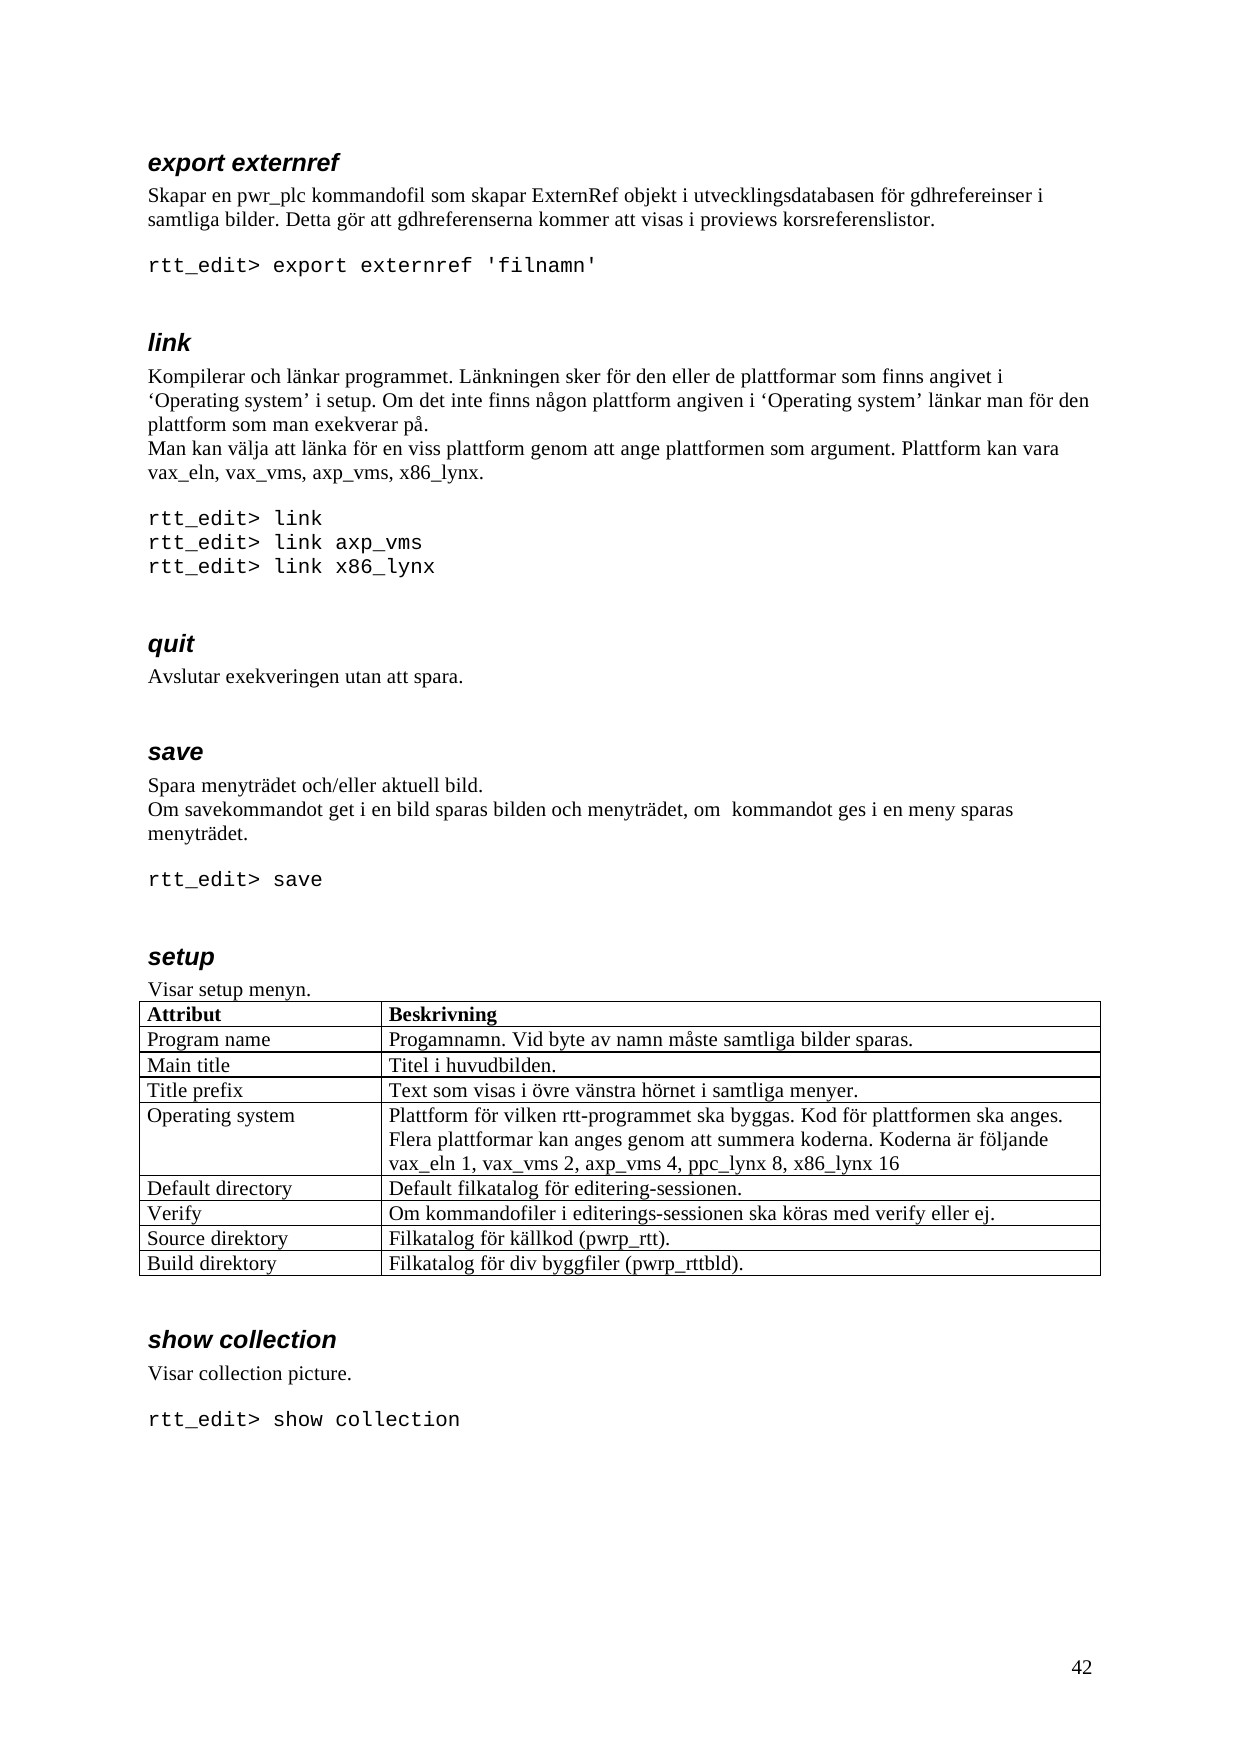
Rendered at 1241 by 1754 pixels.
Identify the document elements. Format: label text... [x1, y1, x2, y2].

text rtt_edit> link axp_vms [148, 532, 1093, 556]
subtitle quit [148, 629, 1093, 658]
text Visar setup menyn. [148, 977, 1093, 1001]
text Man kan välja att länka för en viss plattform genom att ange plattformen som argument. Plattform kan vara vax_eln, vax_vms, axp_vms, x86_lynx. [148, 436, 1093, 484]
table_cell Title prefix [140, 1078, 381, 1102]
text rtt_edit> link [148, 508, 1093, 532]
table_header Attribut [140, 1002, 381, 1026]
subtitle setup [148, 942, 1093, 971]
table_cell Default filkatalog för editering-sessionen. [382, 1176, 1100, 1200]
subtitle link [148, 328, 1093, 357]
subtitle save [148, 737, 1093, 766]
subtitle show collection [148, 1325, 1093, 1354]
text Visar collection picture. [148, 1361, 1093, 1385]
table_cell Build direktory [140, 1251, 381, 1275]
text Spara menyträdet och/eller aktuell bild. [148, 772, 1093, 797]
table_cell Om kommandofiler i editerings-sessionen ska köras med verify eller ej. [382, 1201, 1100, 1225]
subtitle export externref [148, 148, 1093, 177]
text Om savekommandot get i en bild sparas bilden och menyträdet, om kommandot ges i en meny sparas menyträdet. [148, 797, 1093, 845]
text rtt_edit> save [148, 869, 1093, 893]
table_cell Default directory [140, 1176, 381, 1200]
table_cell Text som visas i övre vänstra hörnet i samtliga menyer. [382, 1078, 1100, 1102]
table_cell Plattform för vilken rtt-programmet ska byggas. Kod för plattformen ska anges. Flera plattformar kan anges genom att summera koderna. Koderna är följande vax_eln 1, vax_vms 2, axp_vms 4, ppc_lynx 8, x86_lynx 16 [382, 1103, 1100, 1175]
table_cell Filkatalog för källkod (pwrp_rtt). [382, 1226, 1100, 1250]
text rtt_edit> link x86_lynx [148, 556, 1093, 580]
text Kompilerar och länkar programmet. Länkningen sker för den eller de plattformar som finns angivet i ‘Operating system’ i setup. Om det inte finns någon plattform angiven i ‘Operating system’ länkar man för den plattform som man exekverar på. [148, 363, 1093, 436]
text Skapar en pwr_plc kommandofil som skapar ExternRef objekt i utvecklingsdatabasen för gdhrefereinser i samtliga bilder. Detta gör att gdhreferenserna kommer att visas i proviews korsreferenslistor. [148, 183, 1093, 231]
table_cell Verify [140, 1201, 381, 1225]
table_cell Filkatalog för div byggfiler (pwrp_rttbld). [382, 1251, 1100, 1275]
table_header Beskrivning [382, 1002, 1100, 1026]
table_cell Operating system [140, 1103, 381, 1175]
table_cell Titel i huvudbilden. [382, 1053, 1100, 1076]
text rtt_edit> show collection [148, 1409, 1093, 1433]
table_cell Main title [140, 1053, 381, 1076]
table_cell Source direktory [140, 1226, 381, 1250]
text rtt_edit> export externref 'filnamn' [148, 255, 1093, 279]
text Avslutar exekveringen utan att spara. [148, 664, 1093, 688]
table_cell Progamnamn. Vid byte av namn måste samtliga bilder sparas. [382, 1027, 1100, 1051]
table_cell Program name [140, 1027, 381, 1051]
